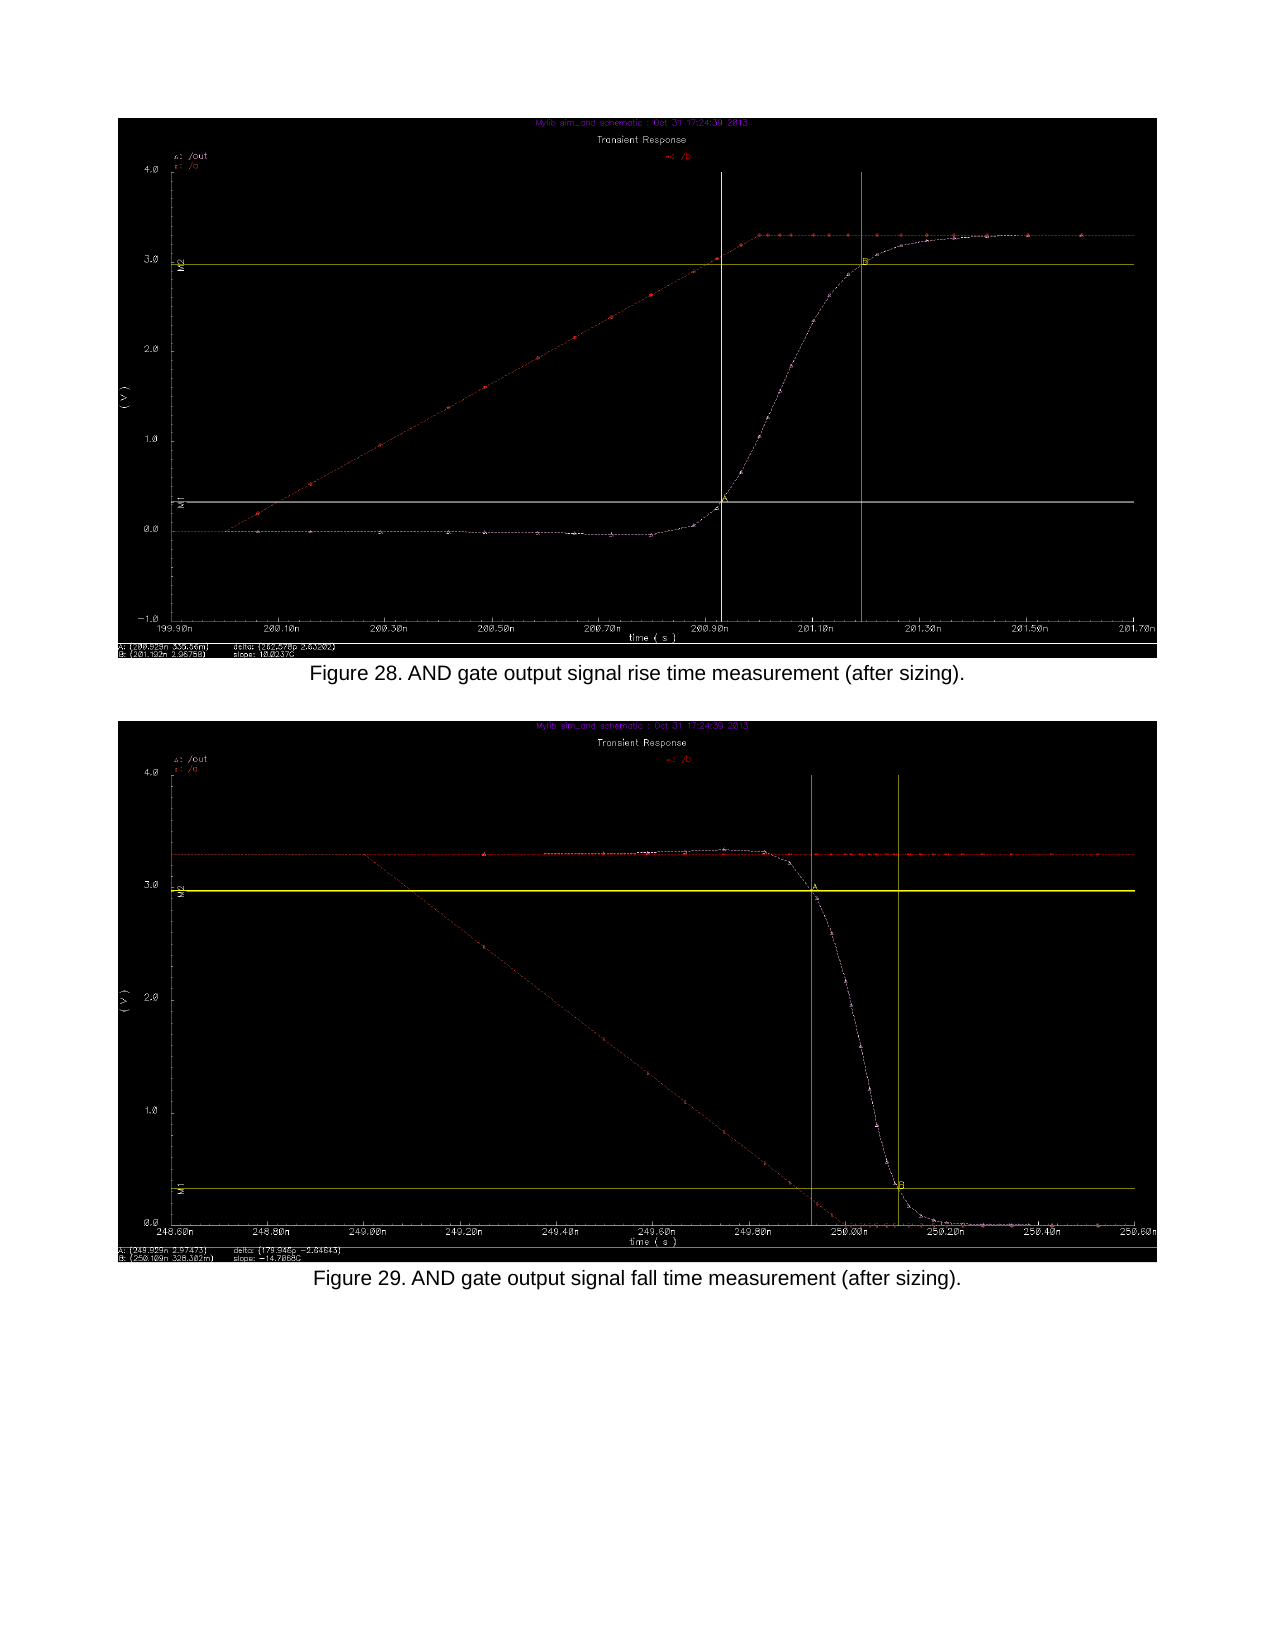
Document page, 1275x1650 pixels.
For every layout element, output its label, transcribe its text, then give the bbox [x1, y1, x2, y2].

text Figure 29. AND gate output signal fall time measurement (after sizing). [118, 1263, 1157, 1290]
picture [118, 118, 1157, 658]
text Figure 28. AND gate output signal rise time measurement (after sizing). [118, 658, 1157, 685]
picture [118, 721, 1157, 1263]
